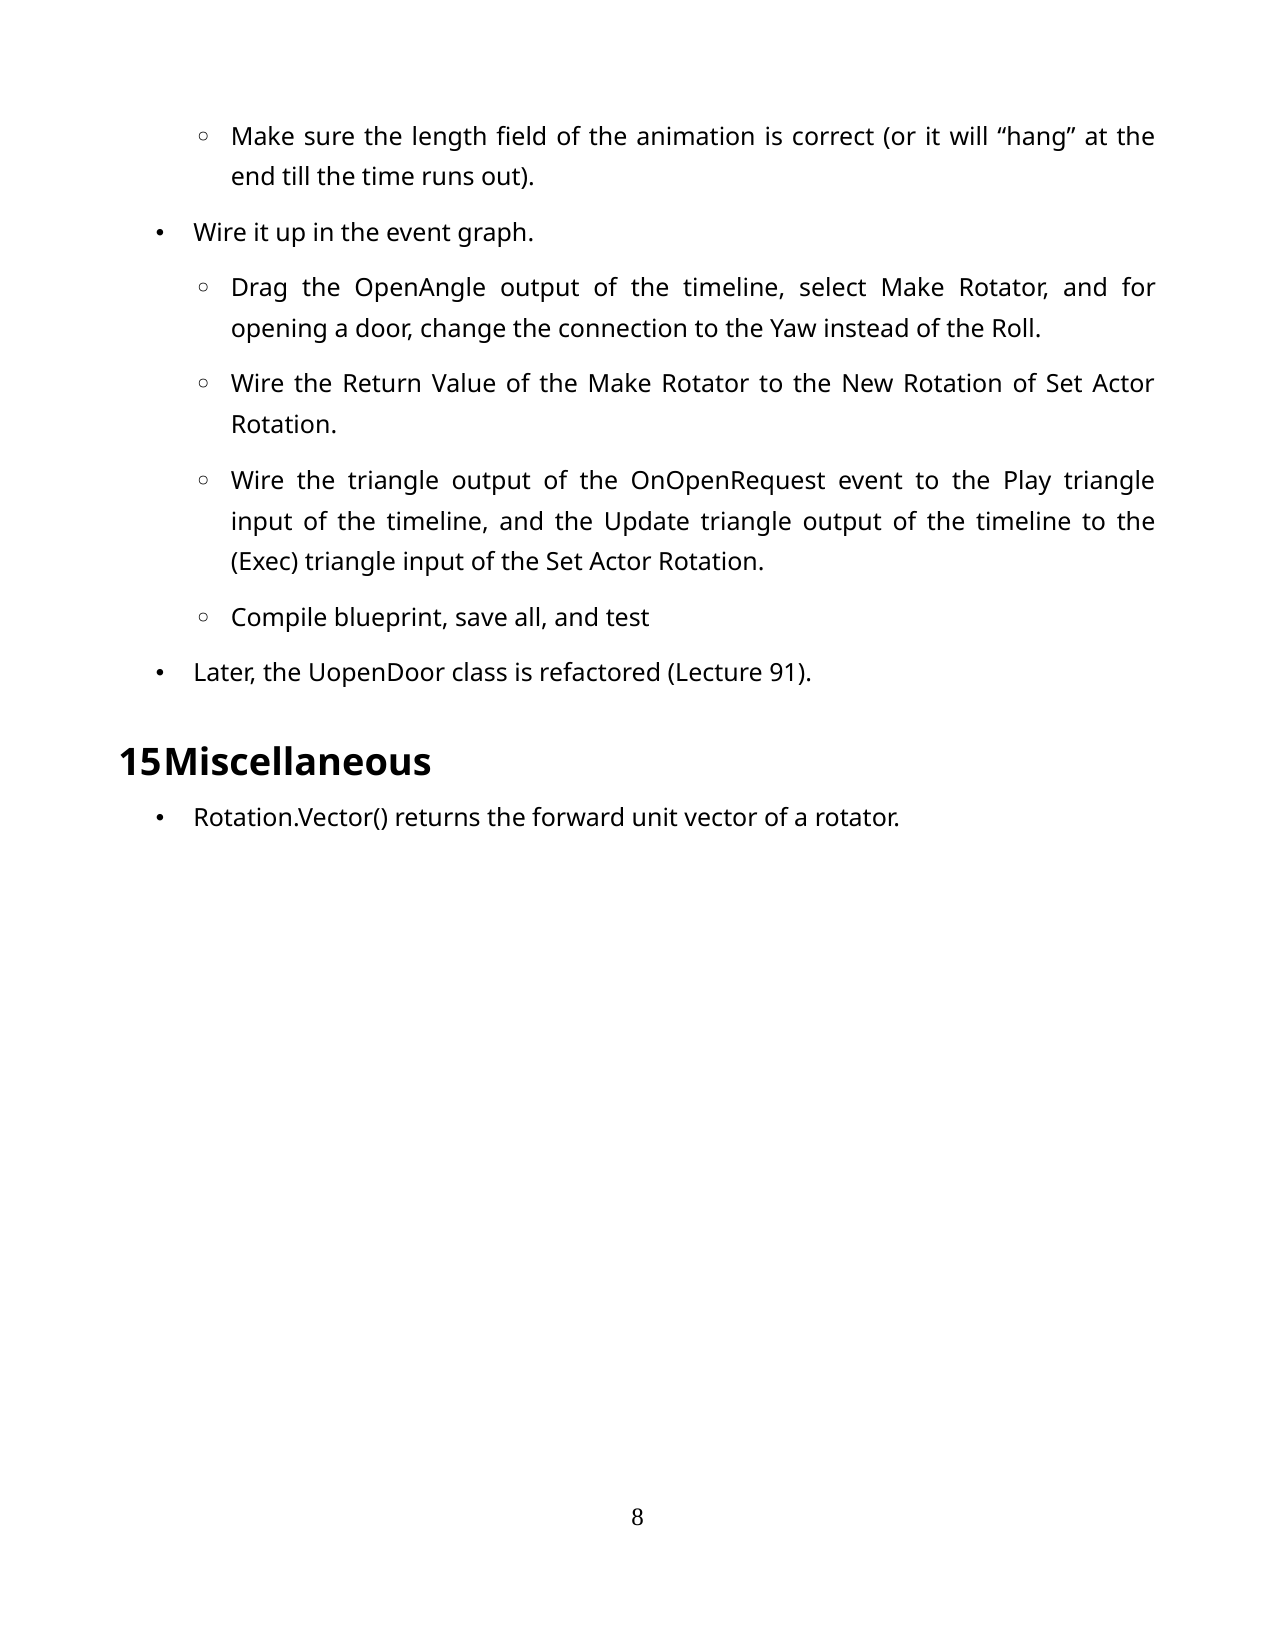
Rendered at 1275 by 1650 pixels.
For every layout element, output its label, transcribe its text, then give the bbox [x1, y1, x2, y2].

list Wire the Return Value of the Make Rotator to the New Rotation of Set Actor Rotation. [193, 366, 1157, 441]
list Rotation.Vector() returns the forward unit vector of a rotator. [156, 799, 1157, 833]
list Later, the UopenDoor class is refactored (Lecture 91). [156, 655, 1157, 689]
list Wire the triangle output of the OnOpenRequest event to the Play triangle input of the timeline, and the Update triangle output of the timeline to the (Exec) triangle input of the Set Actor Rotation. [193, 462, 1157, 578]
list Make sure the length field of the animation is correct (or it will “hang” at the end till the time runs out). [193, 118, 1157, 193]
list Wire it up in the event graph. [156, 214, 1157, 248]
list Compile blueprint, save all, and test [193, 599, 1157, 633]
subtitle Miscellaneous [118, 735, 1157, 787]
list Drag the OpenAngle output of the timeline, select Make Rotator, and for opening a door, change the connection to the Yaw instead of the Roll. [193, 270, 1157, 345]
